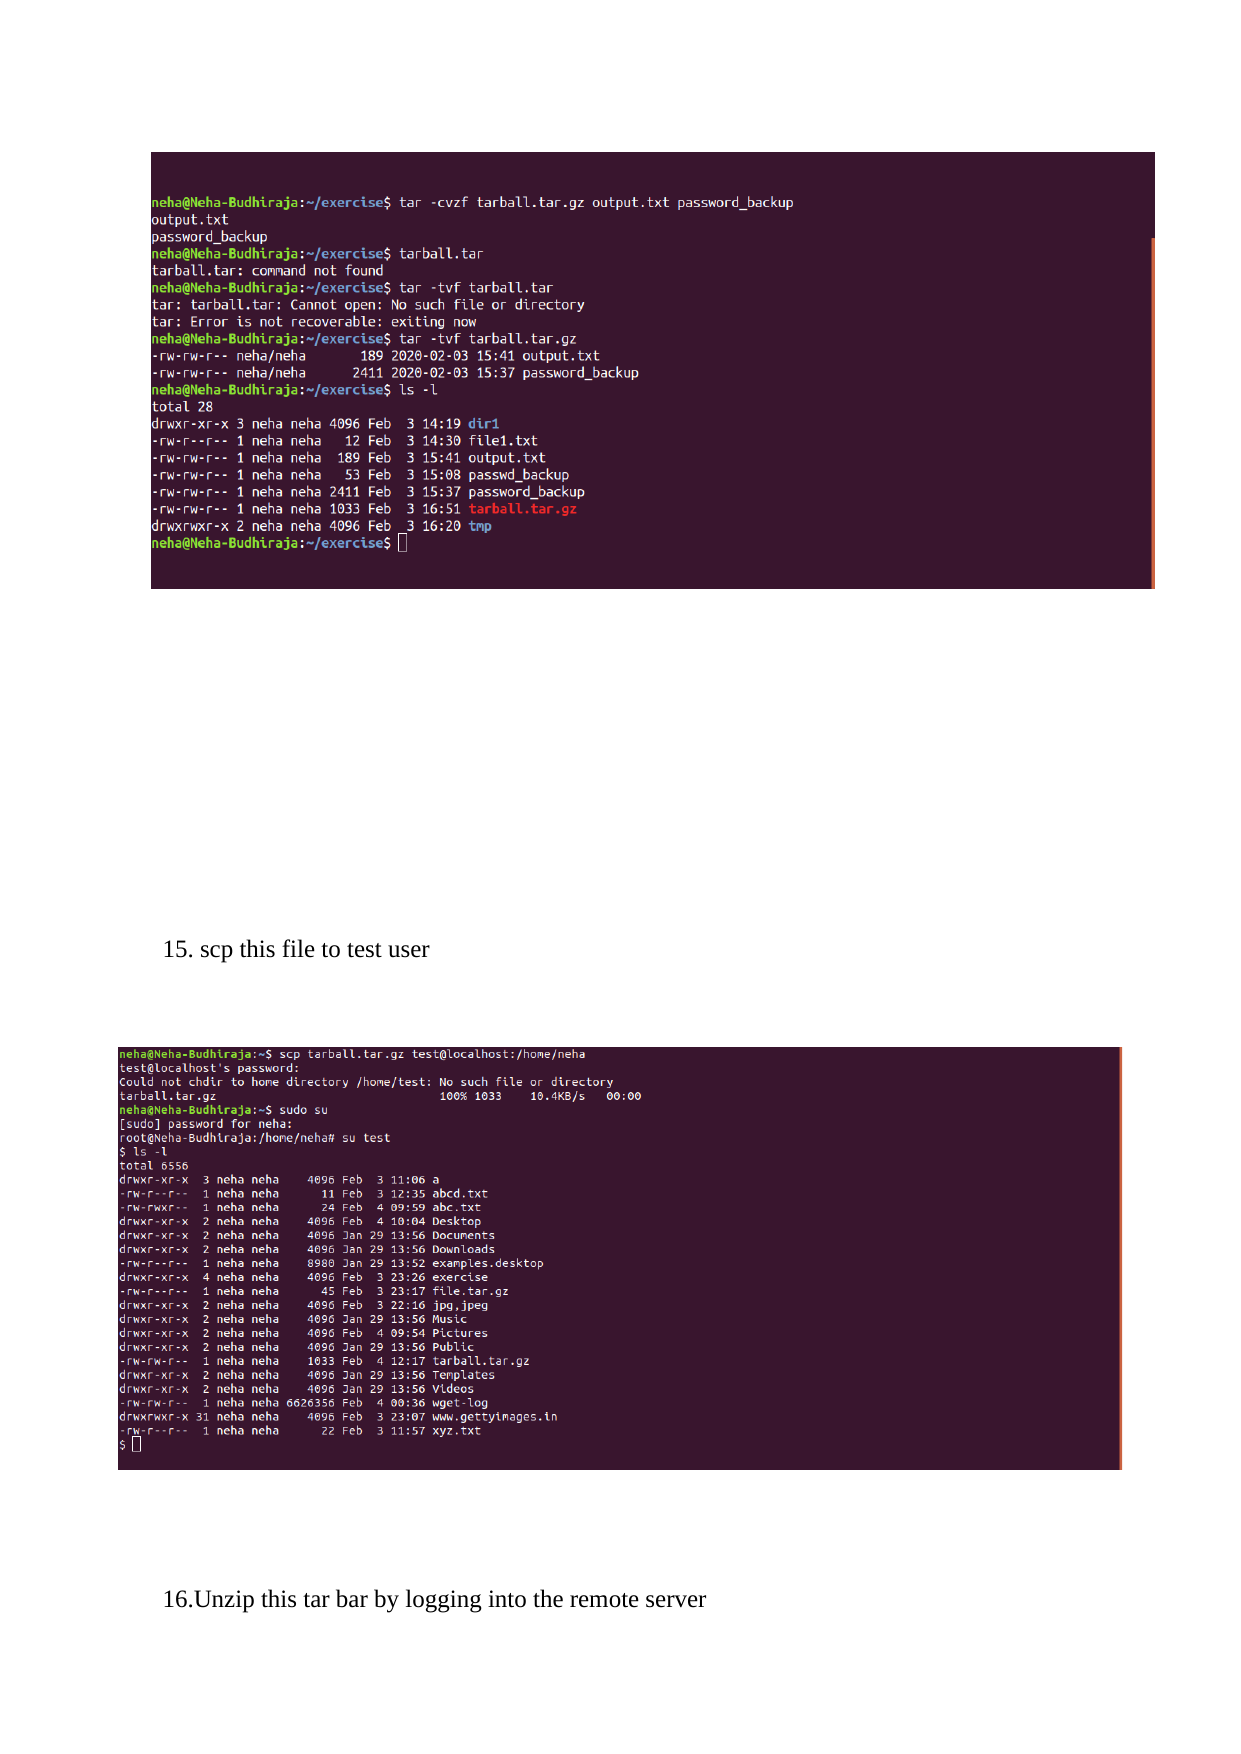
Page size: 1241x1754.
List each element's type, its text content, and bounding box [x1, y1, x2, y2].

picture [118, 1047, 1123, 1470]
list scp this file to test user [162, 934, 1122, 963]
list Unzip this tar bar by logging into the remote server [162, 1584, 1122, 1613]
picture [151, 152, 1155, 589]
